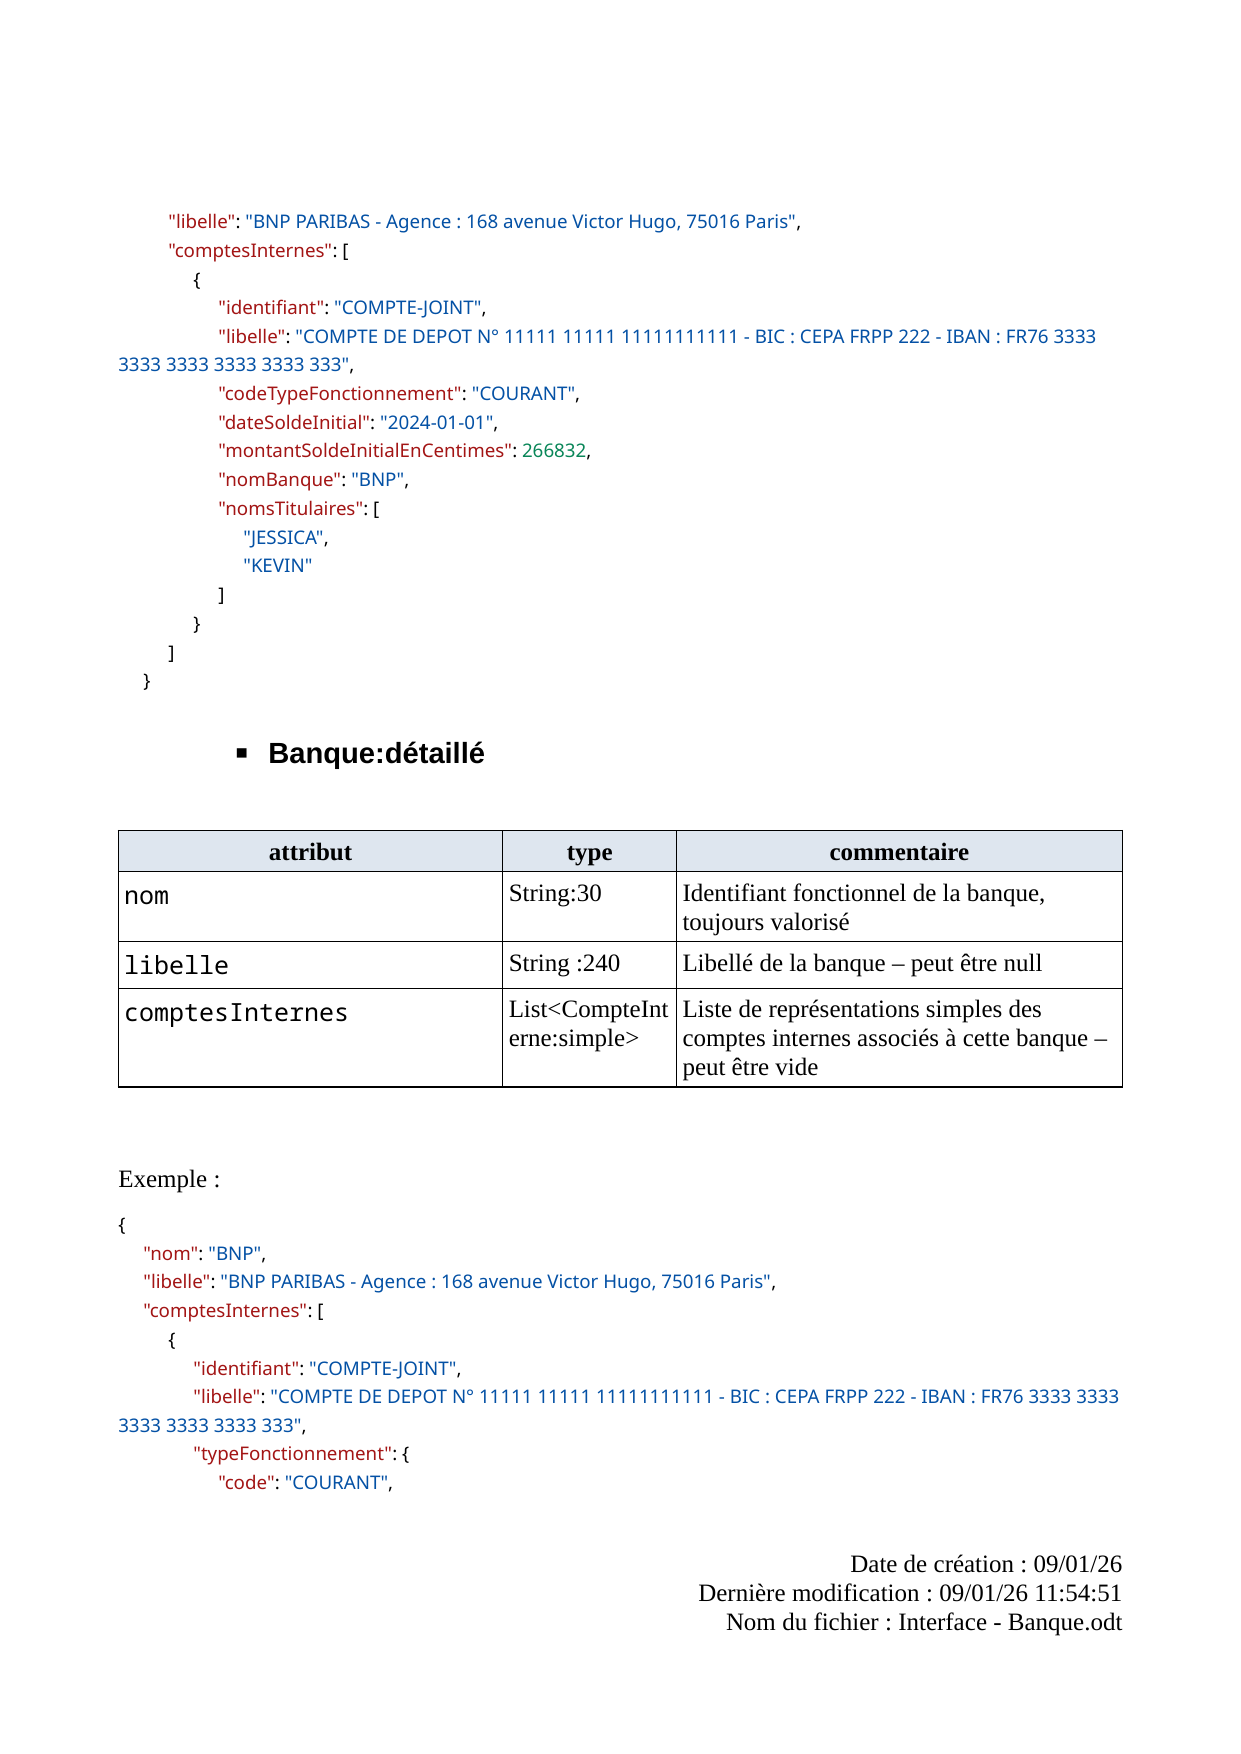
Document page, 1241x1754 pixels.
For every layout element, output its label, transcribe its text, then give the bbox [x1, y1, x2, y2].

text "identifiant": "COMPTE-JOINT", [118, 1352, 1122, 1381]
table_cell String:30 [503, 872, 676, 941]
table_cell String :240 [503, 942, 676, 988]
text "KEVIN" [118, 549, 1122, 578]
table_cell Identifiant fonctionnel de la banque, toujours valorisé [677, 872, 1122, 941]
text "typeFonctionnement": { [118, 1437, 1122, 1466]
text "nom": "BNP", [118, 1237, 1122, 1266]
text "montantSoldeInitialEnCentimes": 266832, [118, 434, 1122, 463]
table_header attribut [119, 831, 502, 871]
table_cell comptesInternes [119, 989, 502, 1086]
text Exemple : [118, 1164, 1122, 1192]
text "libelle": "COMPTE DE DEPOT N° 11111 11111 11111111111 - BIC : CEPA FRPP 222 - IBAN : FR76 3333 3333 3333 3333 3333 333", [118, 1381, 1122, 1437]
text "libelle": "COMPTE DE DEPOT N° 11111 11111 11111111111 - BIC : CEPA FRPP 222 - IBAN : FR76 3333 3333 3333 3333 3333 333", [118, 320, 1122, 377]
subtitle Banque:détaillé [231, 736, 1122, 770]
table_cell libelle [119, 942, 502, 988]
text { [118, 1323, 1122, 1352]
text "identifiant": "COMPTE-JOINT", [118, 291, 1122, 320]
text "codeTypeFonctionnement": "COURANT", [118, 377, 1122, 406]
text "libelle": "BNP PARIBAS - Agence : 168 avenue Victor Hugo, 75016 Paris", [118, 205, 1122, 234]
text "dateSoldeInitial": "2024-01-01", [118, 406, 1122, 434]
text ] [118, 636, 1122, 664]
table_cell Libellé de la banque – peut être null [677, 942, 1122, 988]
table_header type [503, 831, 676, 871]
text { [118, 1211, 1122, 1237]
text } [118, 607, 1122, 636]
text { [118, 263, 1122, 291]
text ] [118, 578, 1122, 607]
table_cell Liste de représentations simples des comptes internes associés à cette banque – peut être vide [677, 989, 1122, 1086]
text "nomsTitulaires": [ [118, 492, 1122, 521]
text "code": "COURANT", [118, 1466, 1122, 1495]
table_cell nom [119, 872, 502, 941]
text "nomBanque": "BNP", [118, 463, 1122, 492]
text "comptesInternes": [ [118, 234, 1122, 263]
text "comptesInternes": [ [118, 1294, 1122, 1323]
text } [118, 664, 1122, 693]
table_header commentaire [677, 831, 1122, 871]
text "libelle": "BNP PARIBAS - Agence : 168 avenue Victor Hugo, 75016 Paris", [118, 1266, 1122, 1294]
text "JESSICA", [118, 521, 1122, 549]
table_cell List<CompteInterne:simple> [503, 989, 676, 1086]
